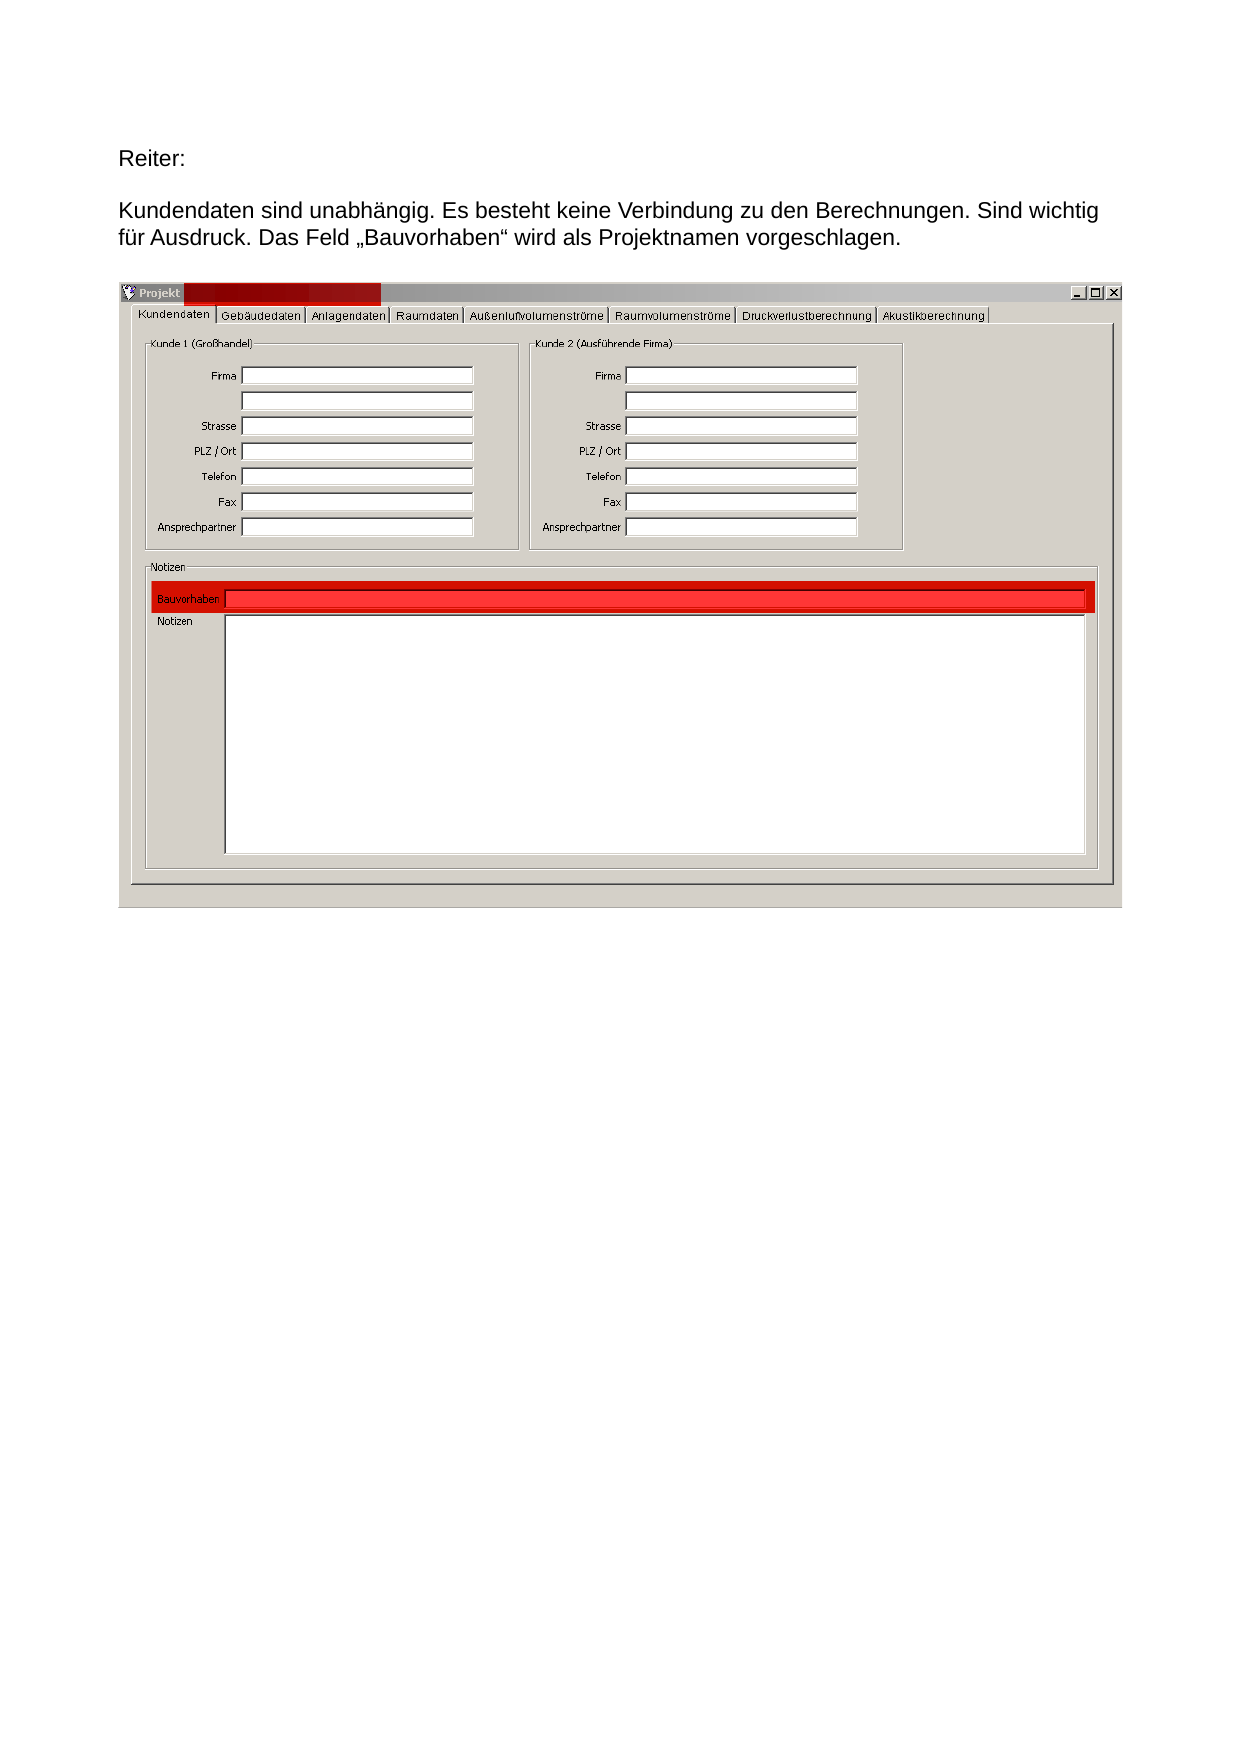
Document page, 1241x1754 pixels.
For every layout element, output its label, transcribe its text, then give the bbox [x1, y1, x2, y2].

picture [118, 281, 1123, 908]
text Kundendaten sind unabhängig. Es besteht keine Verbindung zu den Berechnungen. Sind wichtig für Ausdruck. Das Feld „Bauvorhaben“ wird als Projektnamen vorgeschlagen. [118, 197, 1122, 250]
text Reiter: [118, 144, 1122, 171]
